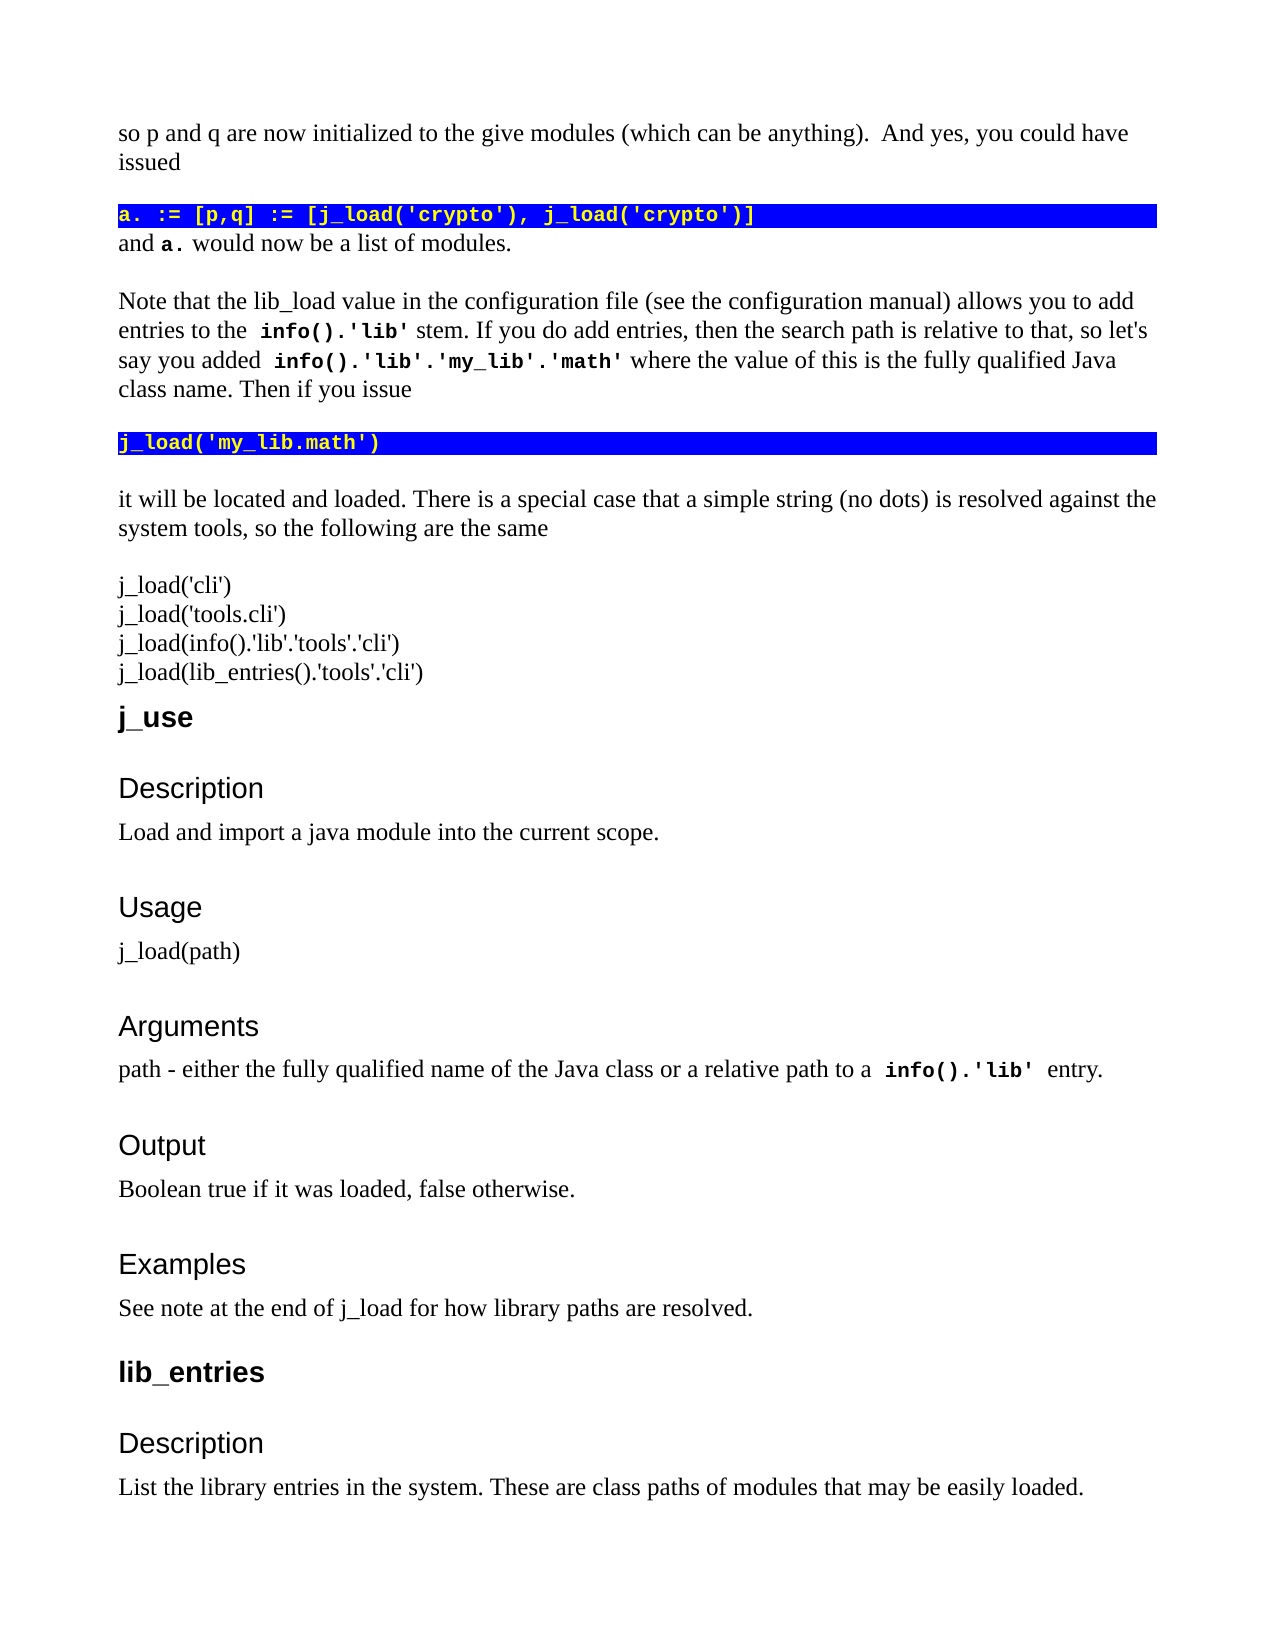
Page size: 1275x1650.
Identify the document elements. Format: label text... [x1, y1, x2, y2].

text and a. would now be a list of modules. [118, 228, 1157, 258]
subtitle j_use [118, 700, 1157, 734]
text it will be located and loaded. There is a special case that a simple string (no dots) is resolved against the system tools, so the following are the same [118, 484, 1157, 542]
subtitle lib_entries [118, 1355, 1157, 1389]
text j_load('cli') [118, 570, 1157, 599]
text j_load(info().'lib'.'tools'.'cli') [118, 628, 1157, 657]
text Boolean true if it was loaded, false otherwise. [118, 1174, 1157, 1203]
text so p and q are now initialized to the give modules (which can be anything). And yes, you could have issued [118, 118, 1157, 176]
text a. := [p,q] := [j_load('crypto'), j_load('crypto')] [118, 204, 1157, 228]
text j_load(lib_entries().'tools'.'cli') [118, 657, 1157, 685]
subtitle Examples [118, 1247, 1157, 1280]
subtitle Usage [118, 890, 1157, 923]
text j_load('my_lib.math') [118, 432, 1157, 455]
text Note that the lib_load value in the configuration file (see the configuration manual) allows you to add entries to the info().'lib' stem. If you do add entries, then the search path is relative to that, so let's say you added info().'lib'.'my_lib'.'math' where the value of this is the fully qualified Java class name. Then if you issue [118, 286, 1157, 403]
text j_load('tools.cli') [118, 599, 1157, 628]
text See note at the end of j_load for how library paths are resolved. [118, 1293, 1157, 1322]
subtitle Description [118, 1426, 1157, 1460]
subtitle Output [118, 1128, 1157, 1162]
text j_load(path) [118, 936, 1157, 965]
text List the library entries in the system. These are class paths of modules that may be easily loaded. [118, 1472, 1157, 1501]
subtitle Description [118, 771, 1157, 805]
text path - either the fully qualified name of the Java class or a relative path to a info().'lib' entry. [118, 1054, 1157, 1084]
subtitle Arguments [118, 1008, 1157, 1042]
text Load and import a java module into the current scope. [118, 817, 1157, 846]
